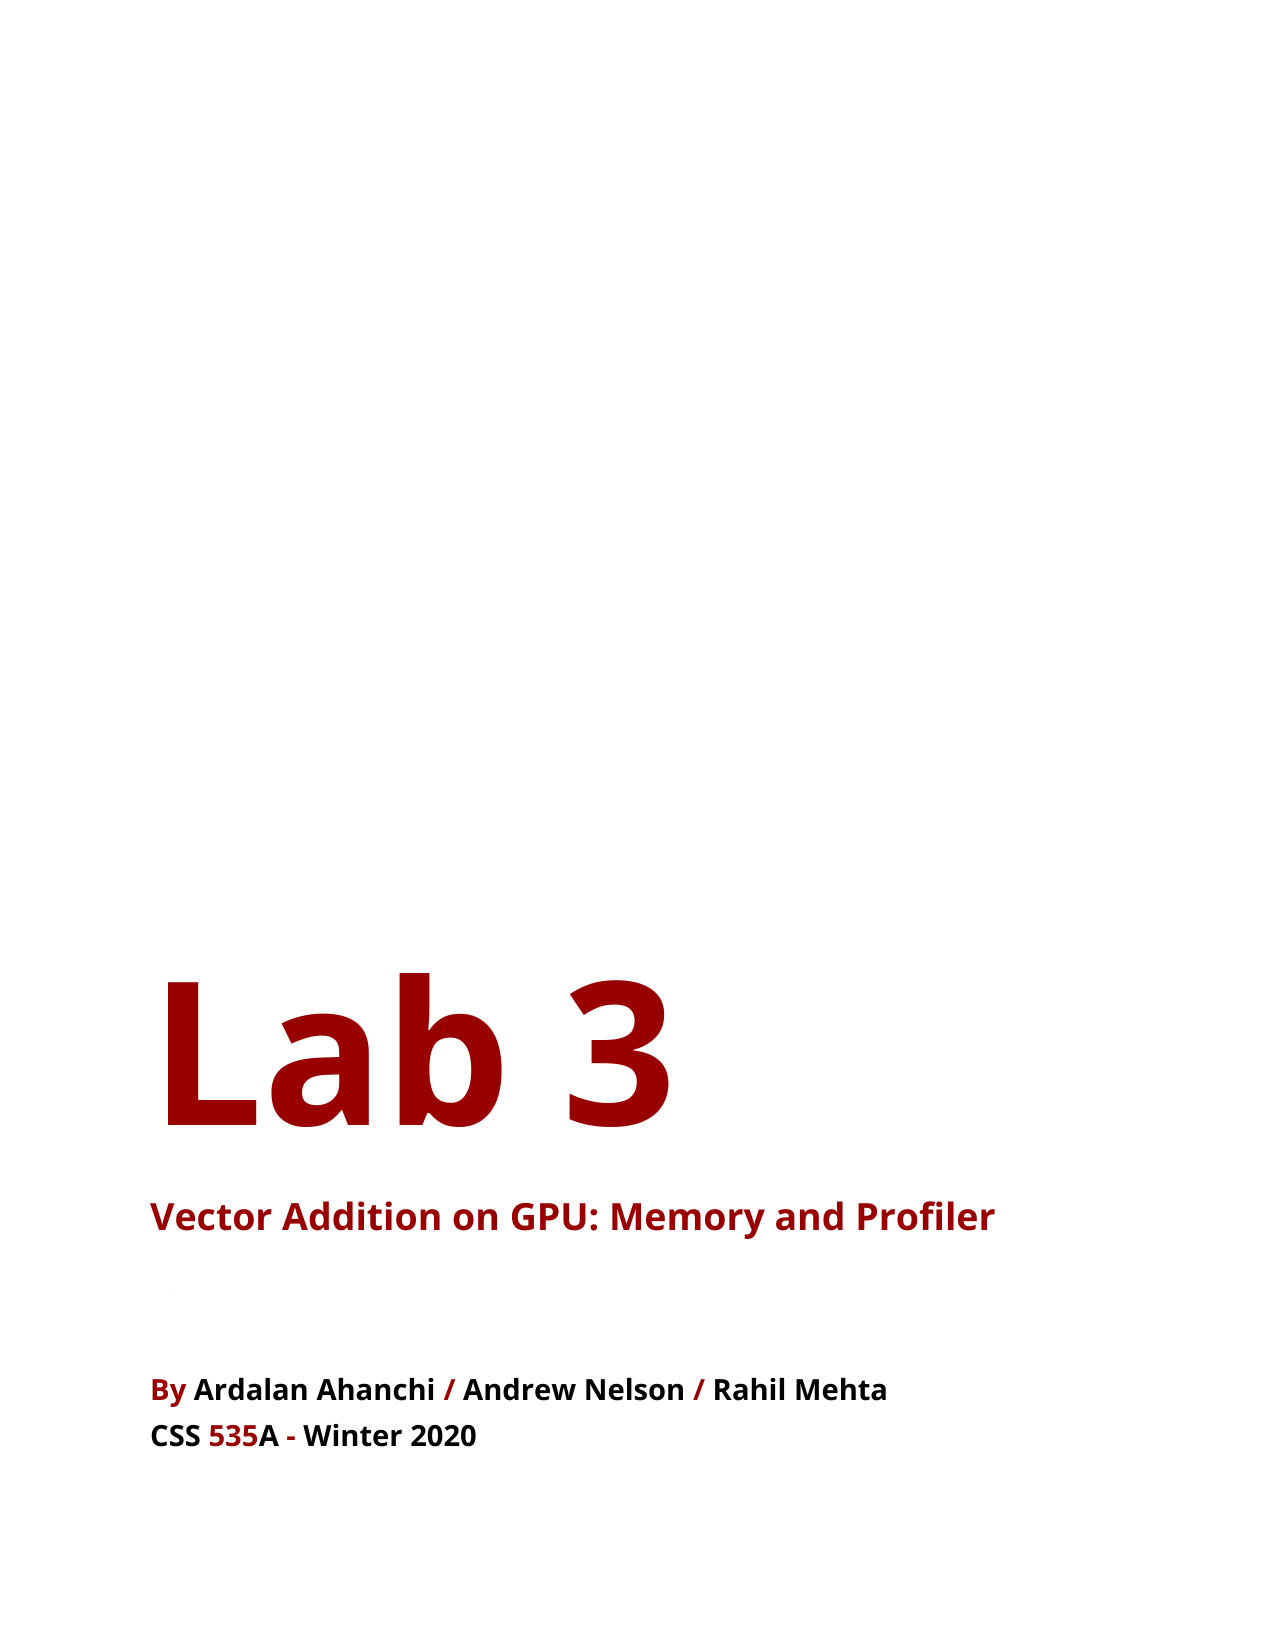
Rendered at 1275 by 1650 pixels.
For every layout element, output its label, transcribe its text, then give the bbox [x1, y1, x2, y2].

text By Ardalan Ahanchi / Andrew Nelson / Rahil Mehta [150, 1369, 1125, 1409]
text CSS 535A - Winter 2020 [150, 1415, 1125, 1455]
title Vector Addition on GPU: Memory and Profiler [150, 1191, 1125, 1242]
title Lab 3 [150, 912, 1125, 1184]
